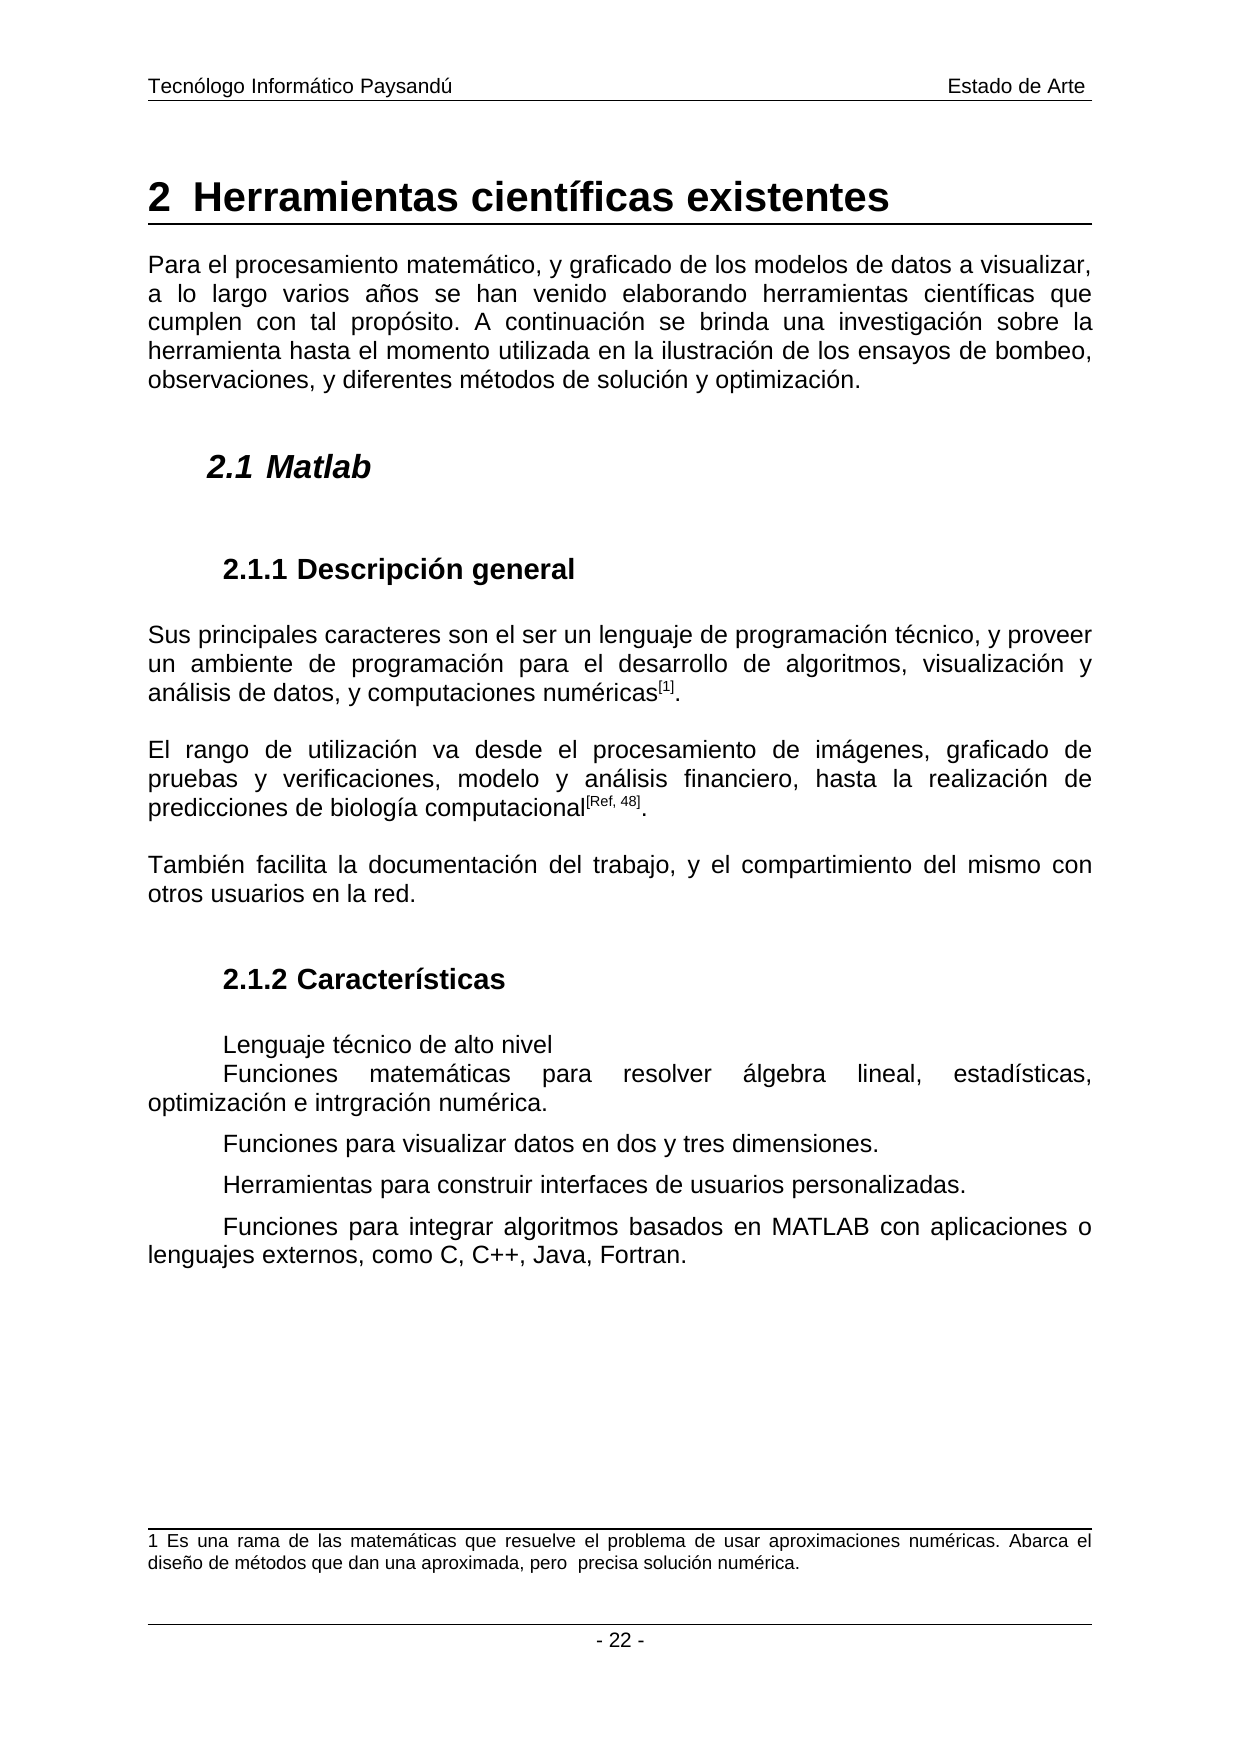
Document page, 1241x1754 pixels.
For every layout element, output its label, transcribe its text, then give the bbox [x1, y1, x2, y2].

text El rango de utilización va desde el procesamiento de imágenes, graficado de pruebas y verificaciones, modelo y análisis financiero, hasta la realización de predicciones de biología computacional[Ref, 48]. [148, 736, 1092, 822]
subtitle Características [223, 962, 1092, 995]
text Sus principales caracteres son el ser un lenguaje de programación técnico, y proveer un ambiente de programación para el desarrollo de algoritmos, visualización y análisis de datos, y computaciones numéricas[1]. [148, 621, 1092, 707]
text Herramientas para construir interfaces de usuarios personalizadas. [148, 1170, 1092, 1199]
text También facilita la documentación del trabajo, y el compartimiento del mismo con otros usuarios en la red. [148, 851, 1092, 908]
text Funciones para visualizar datos en dos y tres dimensiones. [148, 1129, 1092, 1158]
subtitle Descripción general [223, 552, 1092, 586]
text 1 Es una rama de las matemáticas que resuelve el problema de usar aproximaciones numéricas. Abarca el diseño de métodos que dan una aproximada, pero precisa solución numérica. [148, 1530, 1092, 1573]
text Funciones matemáticas para resolver álgebra lineal, estadísticas, optimización e intrgración numérica. [148, 1059, 1092, 1117]
text Lenguaje técnico de alto nivel [148, 1030, 1092, 1059]
subtitle Herramientas científicas existentes [148, 173, 1092, 223]
text Para el procesamiento matemático, y graficado de los modelos de datos a visualizar, a lo largo varios años se han venido elaborando herramientas científicas que cumplen con tal propósito. A continuación se brinda una investigación sobre la herramienta hasta el momento utilizada en la ilustración de los ensayos de bombeo, observaciones, y diferentes métodos de solución y optimización. [148, 250, 1092, 393]
text Funciones para integrar algoritmos basados en MATLAB con aplicaciones o lenguajes externos, como C, C++, Java, Fortran. [148, 1212, 1092, 1269]
subtitle Matlab [207, 447, 1092, 486]
